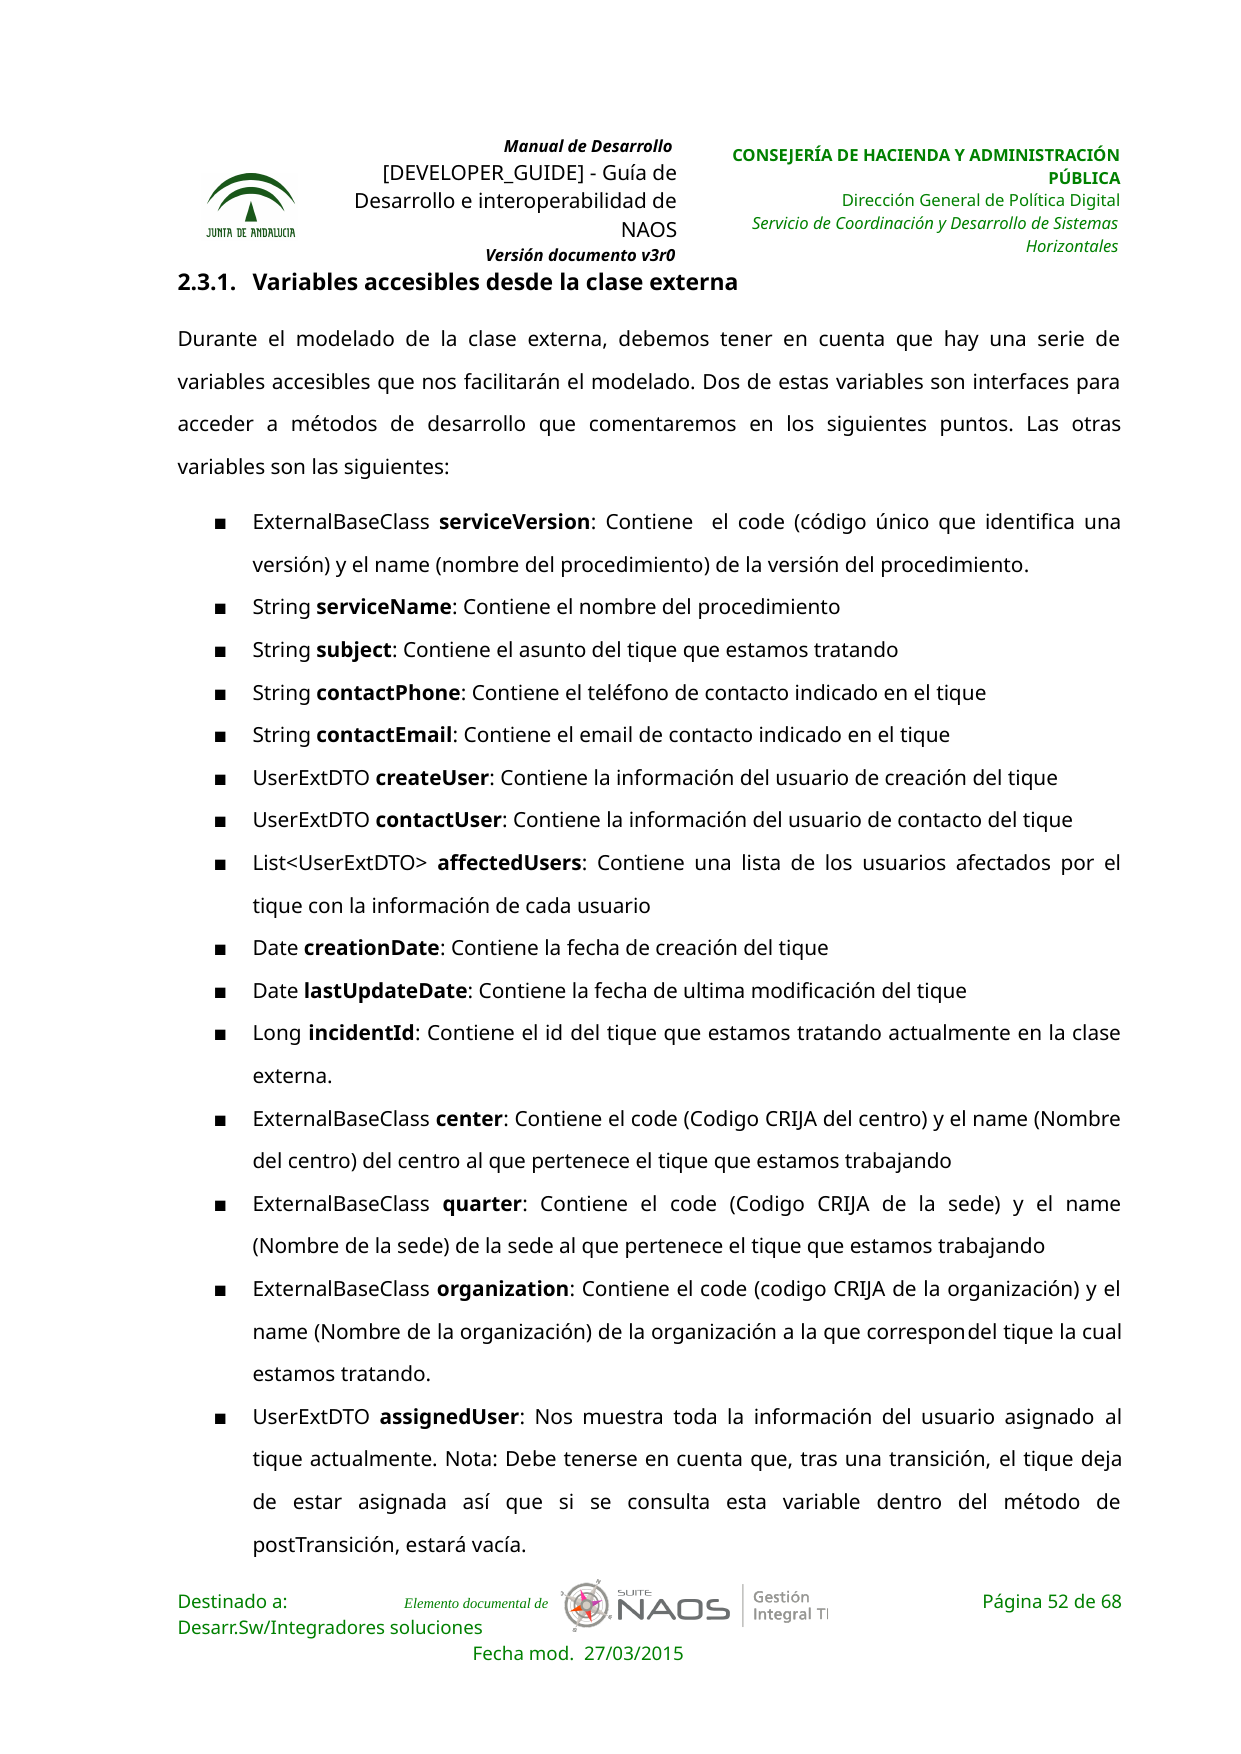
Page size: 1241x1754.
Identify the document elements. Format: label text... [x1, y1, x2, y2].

list String subject: Contiene el asunto del tique que estamos tratando [215, 635, 1122, 663]
picture [201, 173, 298, 241]
list ExternalBaseClass organization: Contiene el code (codigo CRIJA de la organización) y el name (Nombre de la organización) de la organización a la que correspondel tique la cual estamos tratando. [215, 1274, 1122, 1388]
list ExternalBaseClass center: Contiene el code (Codigo CRIJA del centro) y el name (Nombre del centro) del centro al que pertenece el tique que estamos trabajando [215, 1104, 1122, 1175]
list UserExtDTO createUser: Contiene la información del usuario de creación del tique [215, 763, 1122, 791]
list UserExtDTO assignedUser: Nos muestra toda la información del usuario asignado al tique actualmente. Nota: Debe tenerse en cuenta que, tras una transición, el tique deja de estar asignada así que si se consulta esta variable dentro del método de postTransición, estará vacía. [215, 1402, 1122, 1558]
subtitle Variables accesibles desde la clase externa [177, 266, 1122, 297]
list String serviceName: Contiene el nombre del procedimiento [215, 592, 1122, 621]
list ExternalBaseClass serviceVersion: Contiene el code (código único que identifica una versión) y el name (nombre del procedimiento) de la versión del procedimiento. [215, 507, 1122, 578]
list List<UserExtDTO> affectedUsers: Contiene una lista de los usuarios afectados por el tique con la información de cada usuario [215, 848, 1122, 919]
list Date lastUpdateDate: Contiene la fecha de ultima modificación del tique [215, 976, 1122, 1004]
list ExternalBaseClass quarter: Contiene el code (Codigo CRIJA de la sede) y el name (Nombre de la sede) de la sede al que pertenece el tique que estamos trabajando [215, 1189, 1122, 1260]
list String contactPhone: Contiene el teléfono de contacto indicado en el tique [215, 678, 1122, 706]
picture [560, 1579, 829, 1632]
list UserExtDTO contactUser: Contiene la información del usuario de contacto del tique [215, 806, 1122, 834]
list Date creationDate: Contiene la fecha de creación del tique [215, 933, 1122, 962]
text Durante el modelado de la clase externa, debemos tener en cuenta que hay una serie de variables accesibles que nos facilitarán el modelado. Dos de estas variables son interfaces para acceder a métodos de desarrollo que comentaremos en los siguientes puntos. Las otras variables son las siguientes: [177, 324, 1122, 481]
list String contactEmail: Contiene el email de contacto indicado en el tique [215, 720, 1122, 749]
list Long incidentId: Contiene el id del tique que estamos tratando actualmente en la clase externa. [215, 1018, 1122, 1089]
